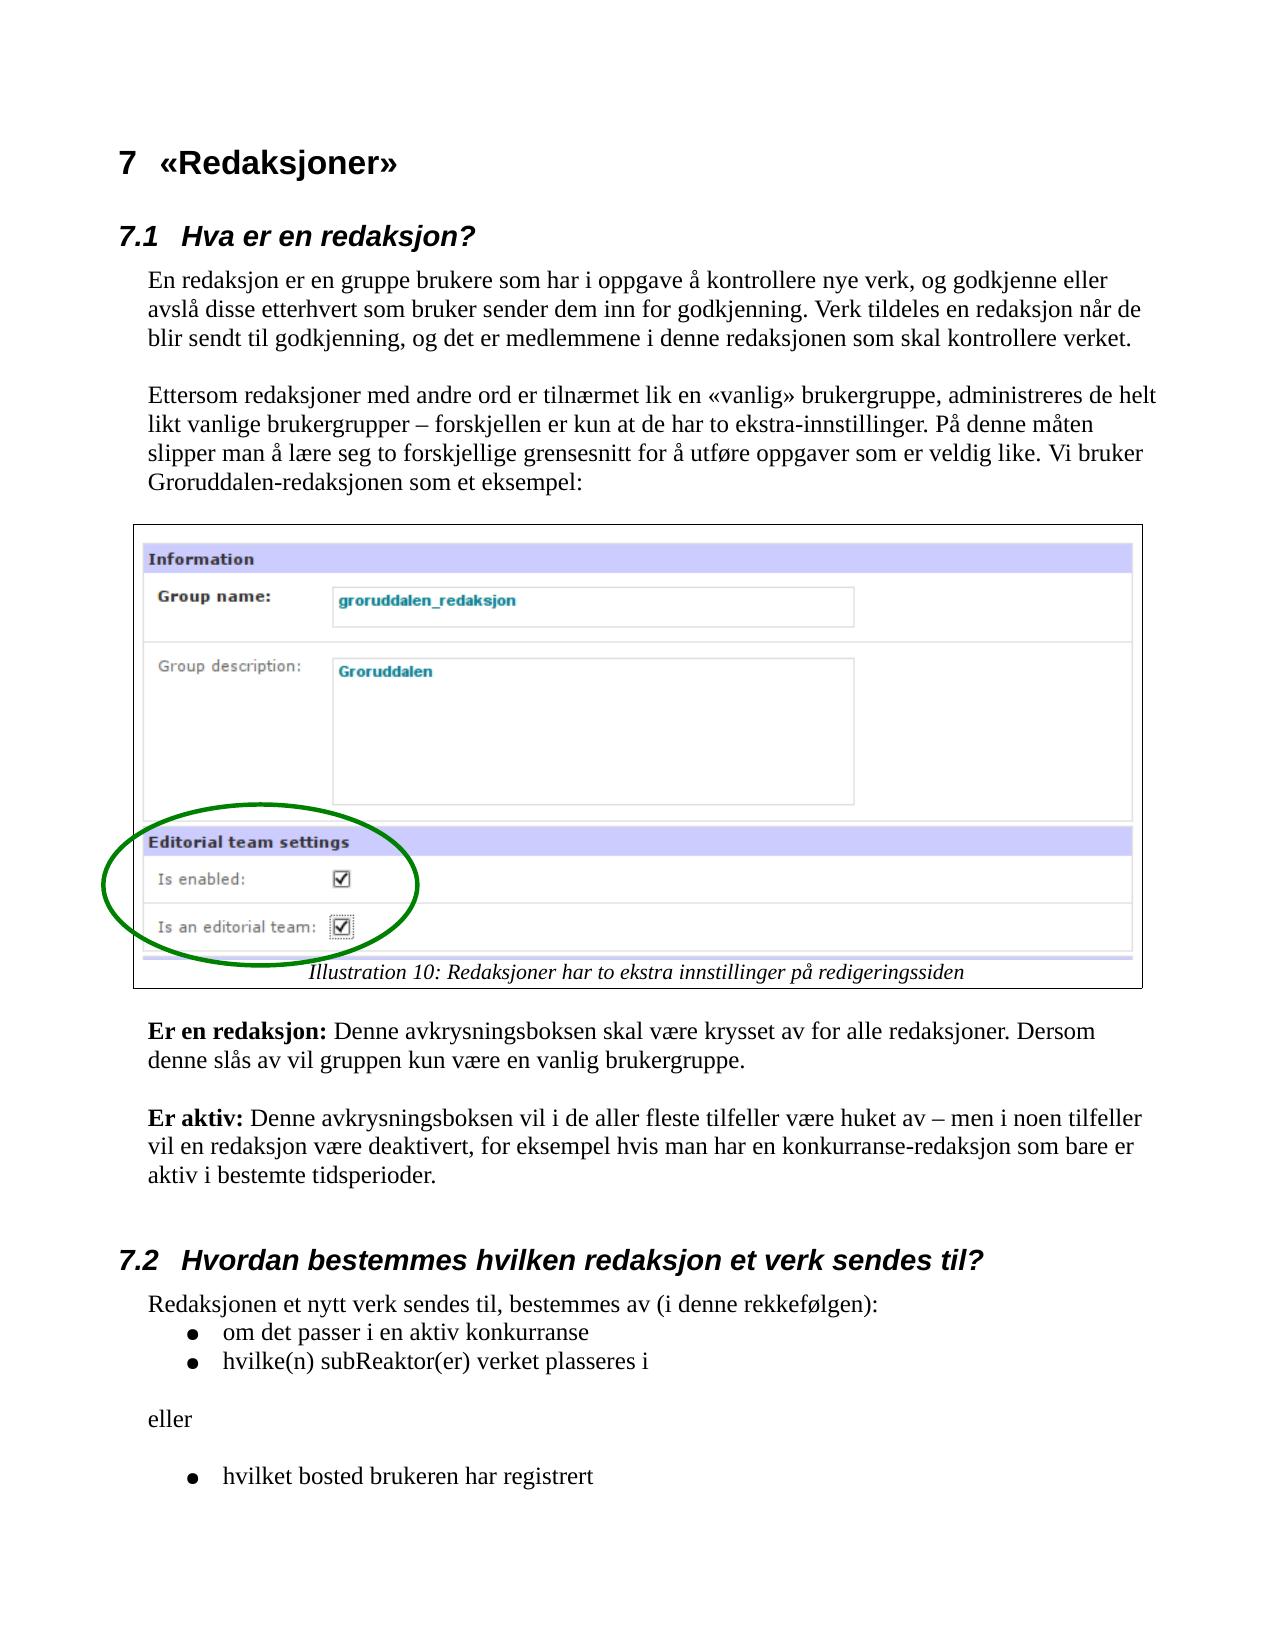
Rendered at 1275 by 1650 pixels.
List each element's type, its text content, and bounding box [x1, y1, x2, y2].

text En redaksjon er en gruppe brukere som har i oppgave å kontrollere nye verk, og godkjenne eller avslå disse etterhvert som bruker sender dem inn for godkjenning. Verk tildeles en redaksjon når de blir sendt til godkjenning, og det er medlemmene i denne redaksjonen som skal kontrollere verket. [148, 265, 1157, 352]
list om det passer i en aktiv konkurranse [185, 1317, 1157, 1346]
text Er en redaksjon: Denne avkrysningsboksen skal være krysset av for alle redaksjoner. Dersom denne slås av vil gruppen kun være en vanlig brukergruppe. [148, 1016, 1157, 1074]
text Er aktiv: Denne avkrysningsboksen vil i de aller fleste tilfeller være huket av – men i noen tilfeller vil en redaksjon være deaktivert, for eksempel hvis man har en konkurranse-redaksjon som bare er aktiv i bestemte tidsperioder. [148, 1103, 1157, 1189]
text Ettersom redaksjoner med andre ord er tilnærmet lik en «vanlig» brukergruppe, administreres de helt likt vanlige brukergrupper – forskjellen er kun at de har to ekstra-innstillinger. På denne måten slipper man å lære seg to forskjellige grensesnitt for å utføre oppgaver som er veldig like. Vi bruker Groruddalen-redaksjonen som et eksempel: [148, 380, 1157, 495]
picture [136, 807, 415, 960]
picture [136, 938, 189, 960]
text Redaksjonen et nytt verk sendes til, bestemmes av (i denne rekkefølgen): [148, 1289, 1157, 1317]
subtitle Hvordan bestemmes hvilken redaksjon et verk sendes til? [118, 1243, 1157, 1276]
subtitle «Redaksjoner» [118, 143, 1157, 182]
text eller [148, 1404, 1157, 1432]
text Illustration 10: Redaksjoner har to ekstra innstillinger på redigeringssiden [136, 960, 1139, 984]
list hvilket bosted brukeren har registrert [185, 1461, 1157, 1490]
subtitle Hva er en redaksjon? [118, 219, 1157, 253]
list hvilke(n) subReaktor(er) verket plasseres i [185, 1346, 1157, 1375]
picture [136, 539, 1140, 960]
